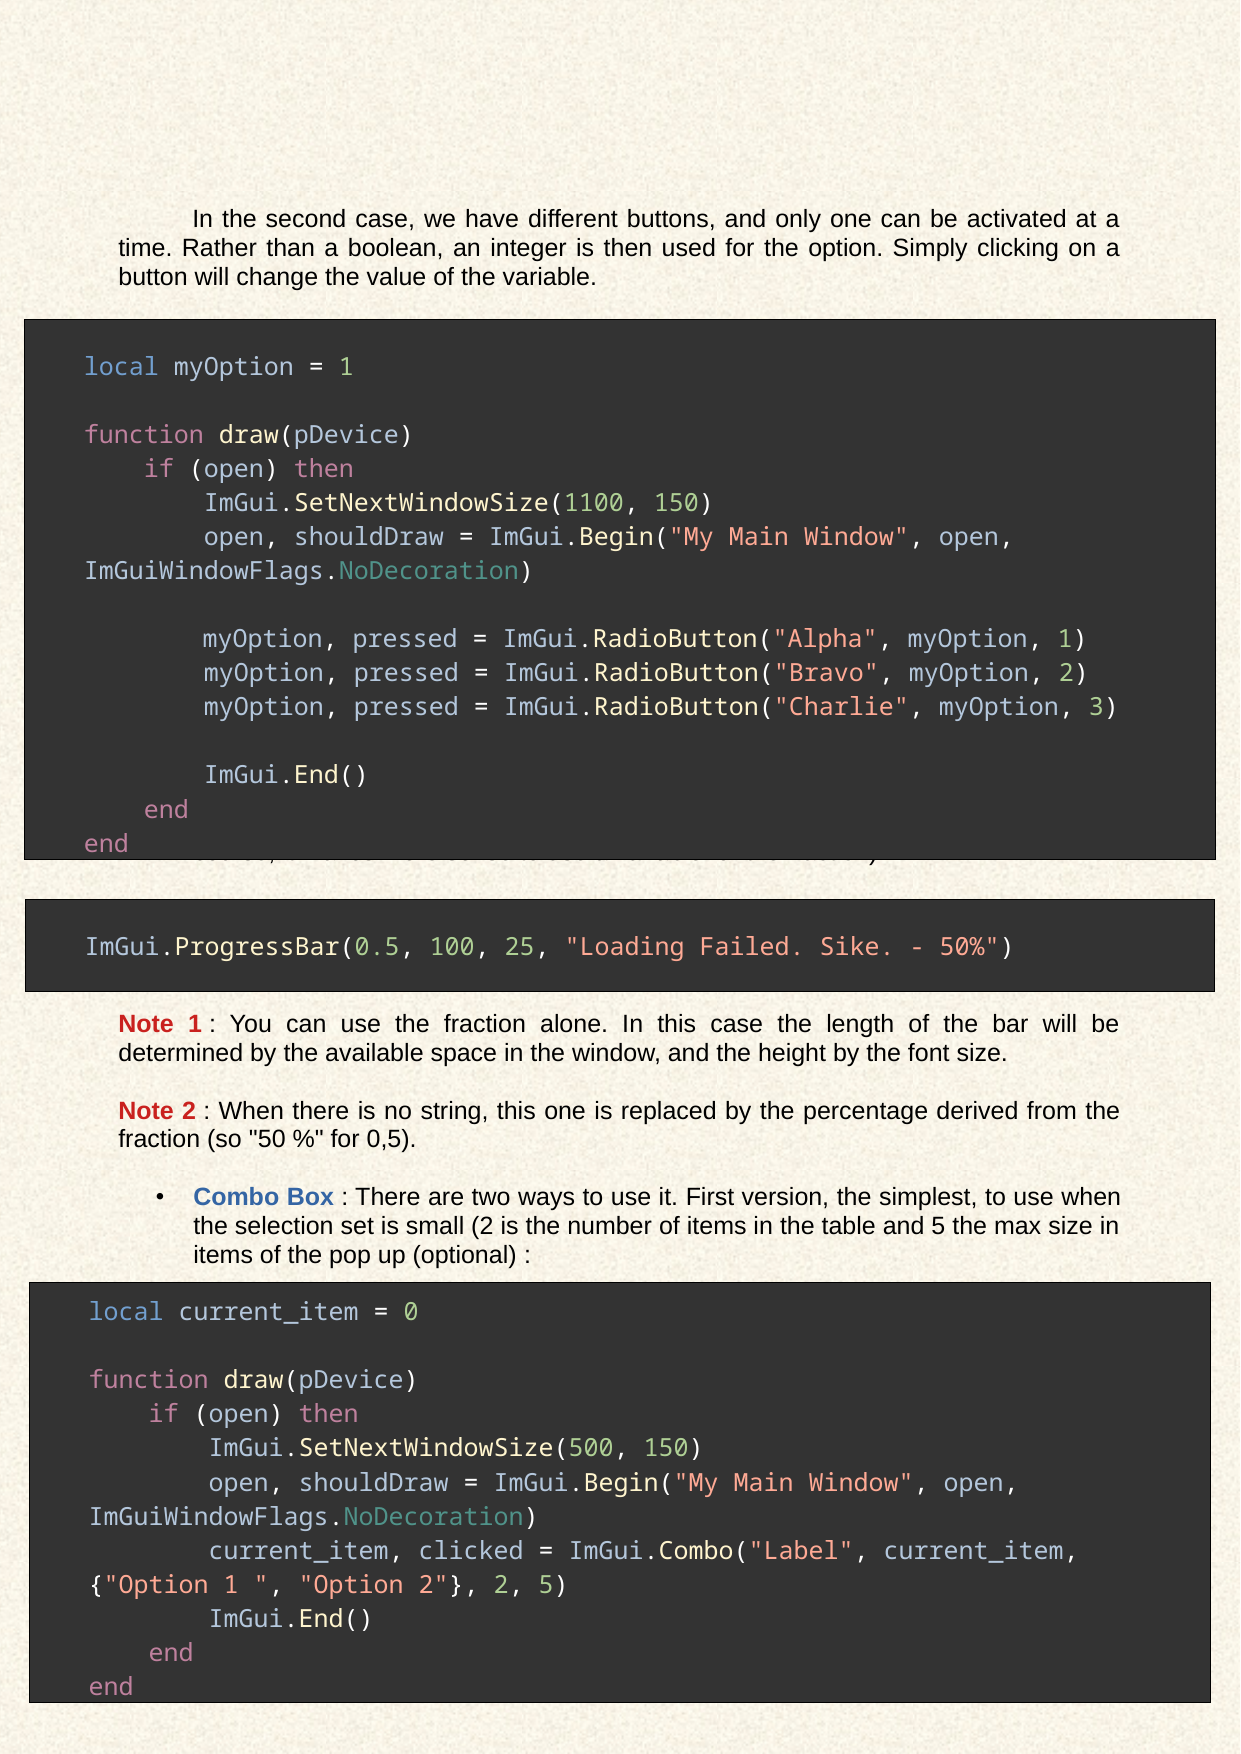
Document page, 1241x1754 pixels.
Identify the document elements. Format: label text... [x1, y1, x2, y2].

list Progress Bar : Parameters are fraction, length, height and a displayed string (of course, it makes more sense to use a variable for the fraction). [156, 860, 1122, 866]
text Note 1 : You can use the fraction alone. In this case the length of the bar will be determined by the available space in the window, and the height by the font size. [118, 1009, 1122, 1067]
list Combo Box : There are two ways to use it. First version, the simplest, to use when the selection set is small (2 is the number of items in the table and 5 the max size in items of the pop up (optional) : [156, 1182, 1122, 1268]
text In the second case, we have different buttons, and only one can be activated at a time. Rather than a boolean, an integer is then used for the option. Simply clicking on a button will change the value of the variable. [118, 204, 1122, 291]
picture [0, 0, 1241, 1754]
text Note 2 : When there is no string, this one is replaced by the percentage derived from the fraction (so "50 %" for 0,5). [118, 1096, 1122, 1153]
